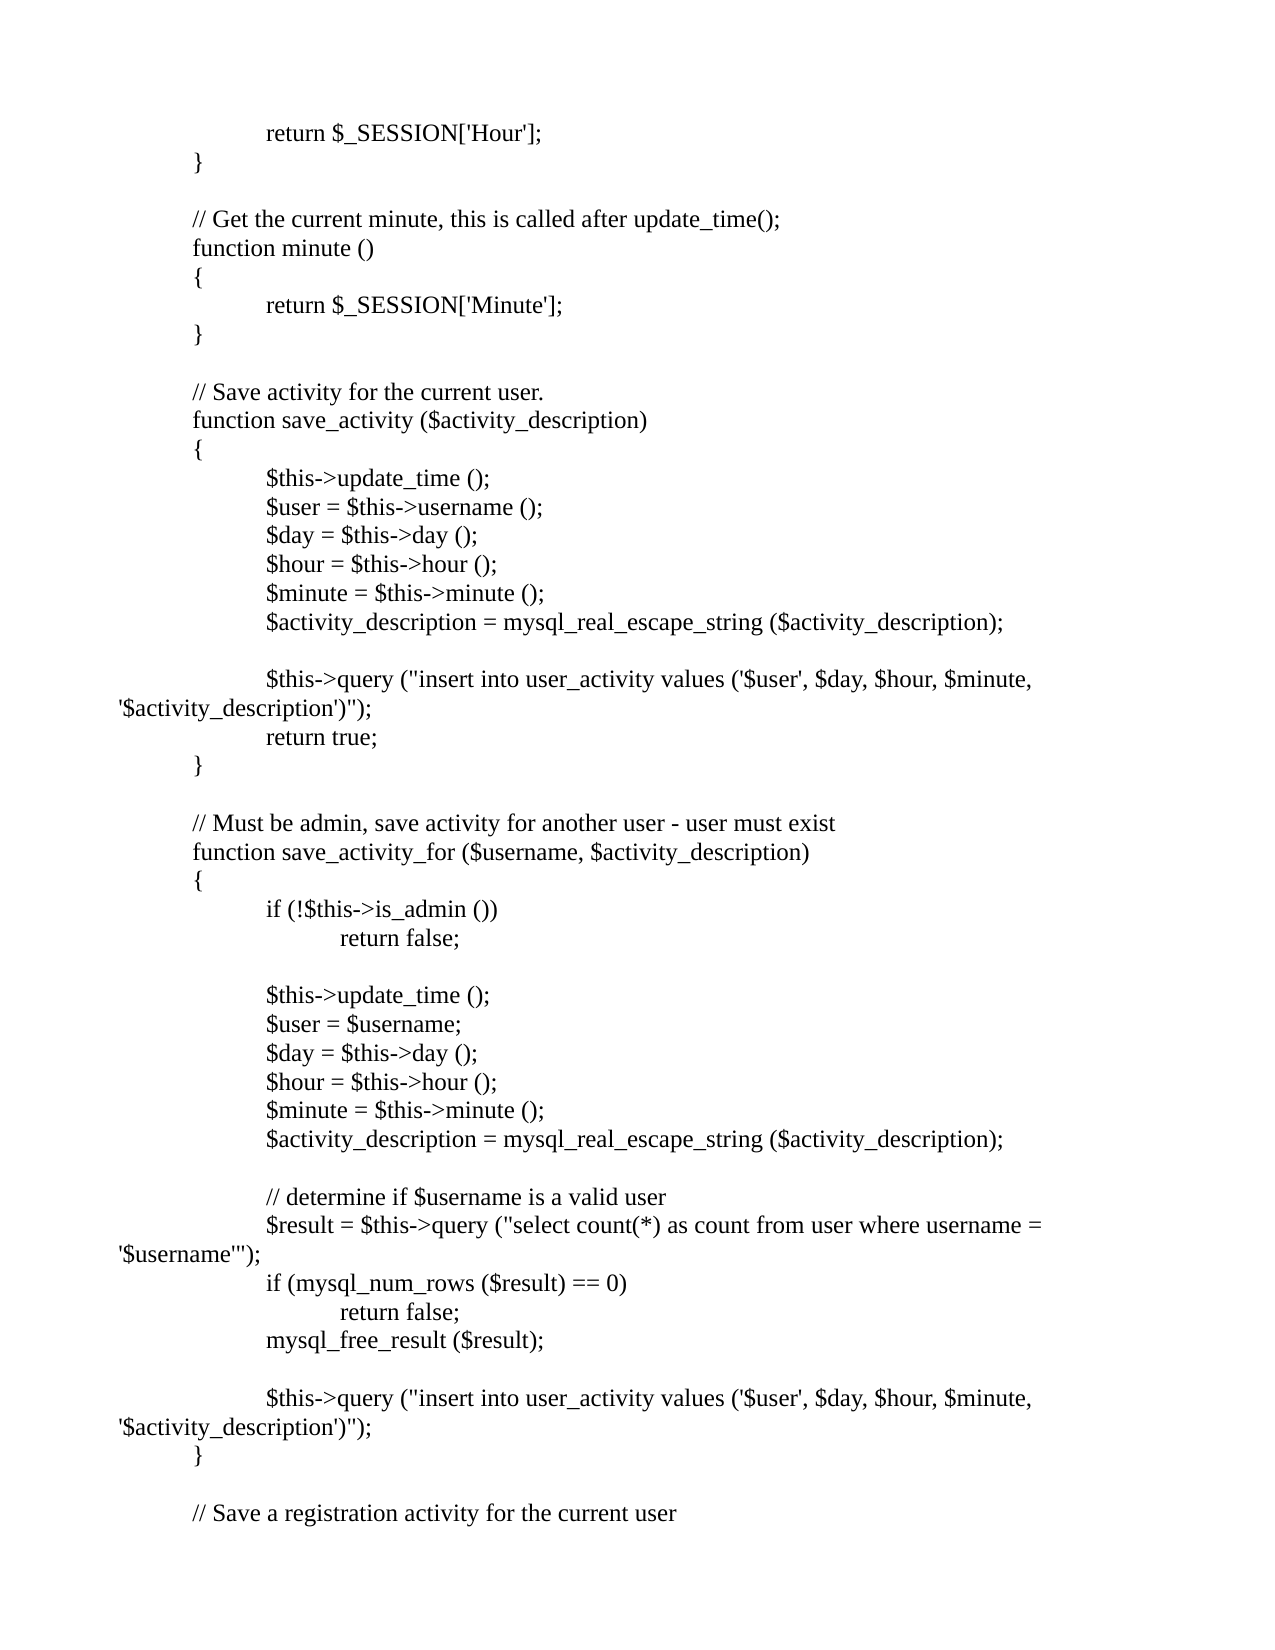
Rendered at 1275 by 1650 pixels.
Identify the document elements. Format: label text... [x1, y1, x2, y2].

text } [118, 319, 1157, 348]
text $this->update_time (); [118, 463, 1157, 492]
text $this->update_time (); [118, 981, 1157, 1009]
text $user = $username; [118, 1009, 1157, 1038]
text $hour = $this->hour (); [118, 549, 1157, 578]
text // determine if $username is a valid user [118, 1182, 1157, 1211]
text $result = $this->query ("select count(*) as count from user where username = '$username'"); [118, 1211, 1157, 1268]
text $user = $this->username (); [118, 492, 1157, 521]
text // Save activity for the current user. [118, 377, 1157, 406]
text mysql_free_result ($result); [118, 1326, 1157, 1354]
text return true; [118, 722, 1157, 751]
text $this->query ("insert into user_activity values ('$user', $day, $hour, $minute, '$activity_description')"); [118, 1383, 1157, 1441]
text return $_SESSION['Hour']; [118, 118, 1157, 147]
text } [118, 1441, 1157, 1469]
text if (!$this->is_admin ()) [118, 894, 1157, 923]
text { [118, 866, 1157, 894]
text // Save a registration activity for the current user [118, 1498, 1157, 1527]
text $day = $this->day (); [118, 521, 1157, 549]
text { [118, 434, 1157, 463]
text function save_activity_for ($username, $activity_description) [118, 837, 1157, 866]
text function minute () [118, 233, 1157, 262]
text } [118, 147, 1157, 176]
text return false; [118, 923, 1157, 952]
text $hour = $this->hour (); [118, 1067, 1157, 1096]
text function save_activity ($activity_description) [118, 406, 1157, 434]
text $day = $this->day (); [118, 1038, 1157, 1067]
text $minute = $this->minute (); [118, 1096, 1157, 1124]
text $activity_description = mysql_real_escape_string ($activity_description); [118, 607, 1157, 636]
text } [118, 751, 1157, 779]
text $minute = $this->minute (); [118, 578, 1157, 607]
text { [118, 262, 1157, 291]
text $this->query ("insert into user_activity values ('$user', $day, $hour, $minute, '$activity_description')"); [118, 664, 1157, 722]
text $activity_description = mysql_real_escape_string ($activity_description); [118, 1124, 1157, 1153]
text return false; [118, 1297, 1157, 1326]
text if (mysql_num_rows ($result) == 0) [118, 1268, 1157, 1297]
text return $_SESSION['Minute']; [118, 291, 1157, 319]
text // Must be admin, save activity for another user - user must exist [118, 808, 1157, 837]
text // Get the current minute, this is called after update_time(); [118, 204, 1157, 233]
